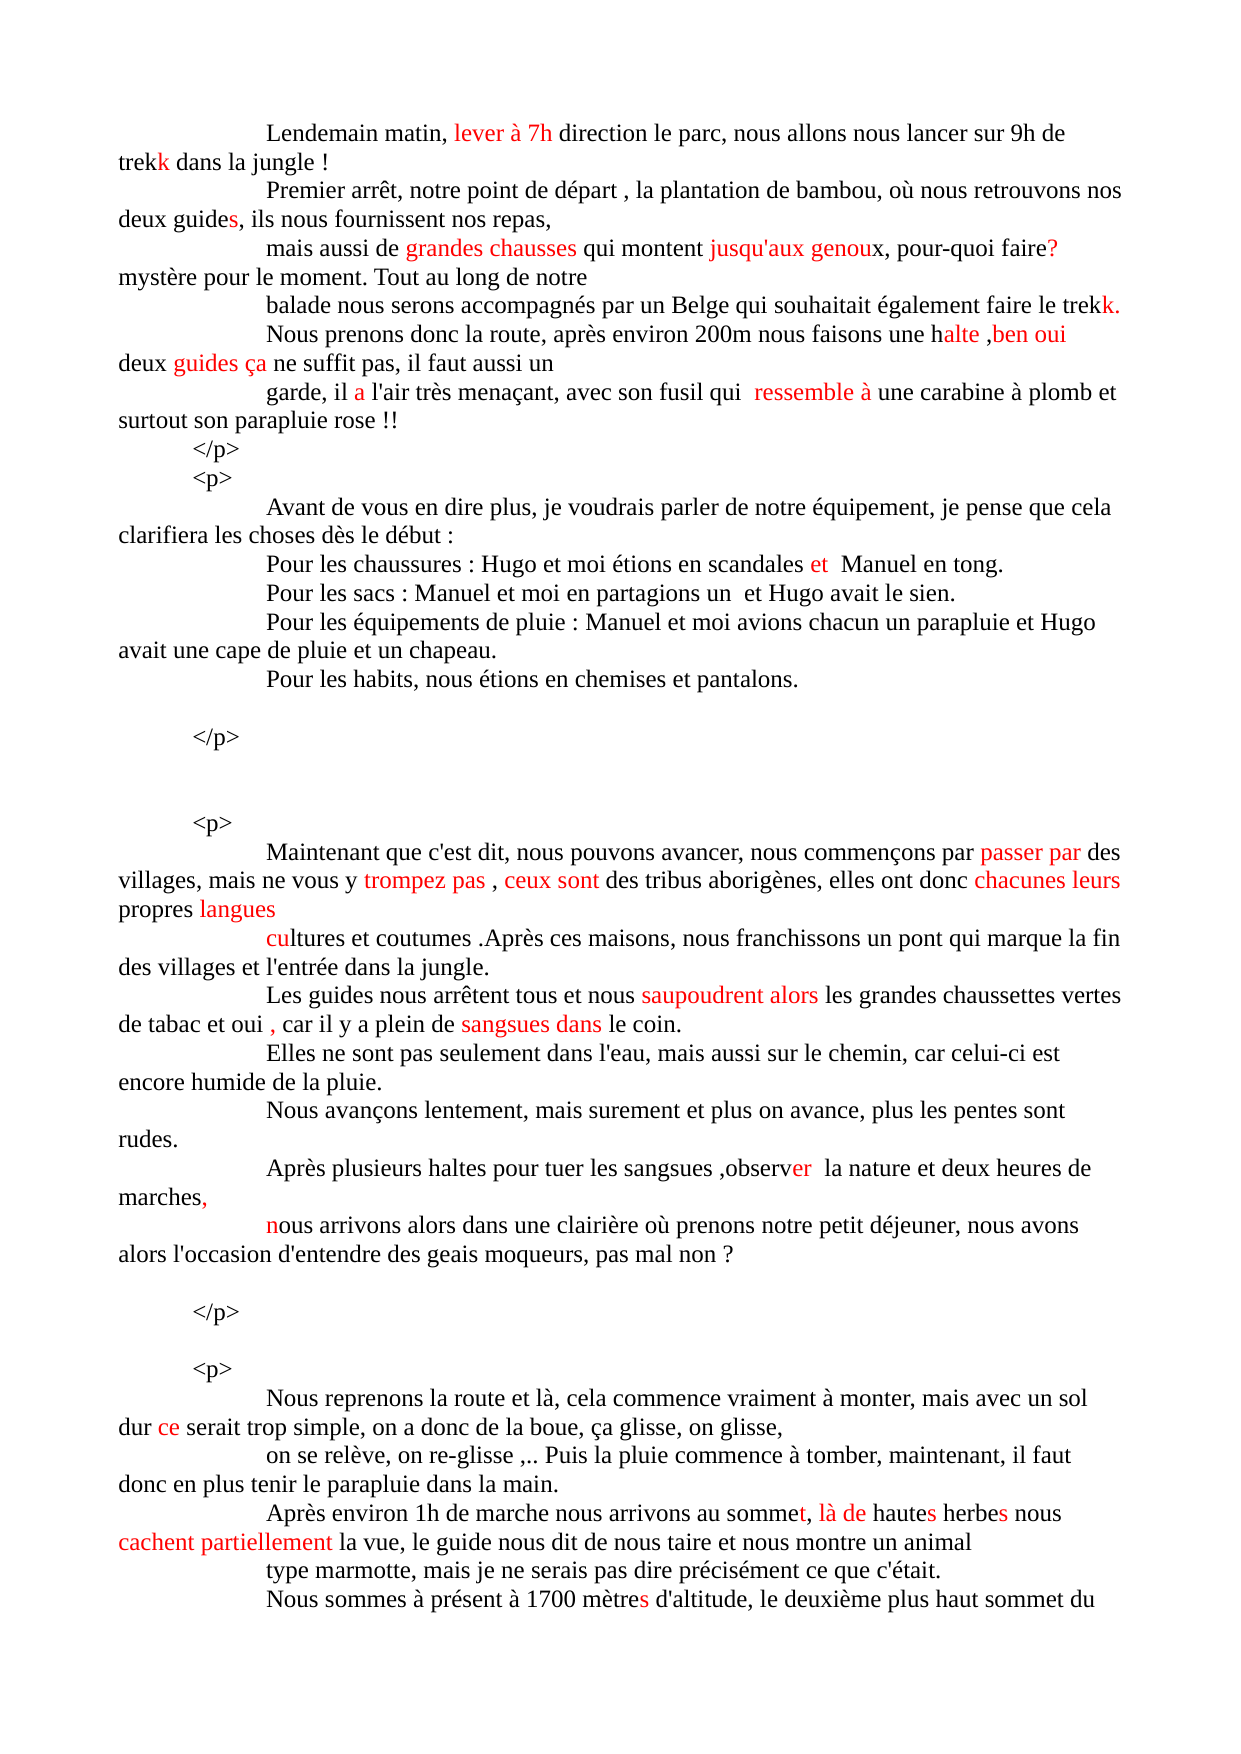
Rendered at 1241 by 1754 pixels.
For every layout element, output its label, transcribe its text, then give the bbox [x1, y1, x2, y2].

text Pour les chaussures : Hugo et moi étions en scandales et Manuel en tong. [118, 549, 1122, 578]
text cultures et coutumes .Après ces maisons, nous franchissons un pont qui marque la fin des villages et l'entrée dans la jungle. [118, 923, 1122, 981]
text </p> [118, 434, 1122, 463]
text Nous avançons lentement, mais surement et plus on avance, plus les pentes sont rudes. [118, 1096, 1122, 1153]
text type marmotte, mais je ne serais pas dire précisément ce que c'était. [118, 1556, 1122, 1584]
text mais aussi de grandes chausses qui montent jusqu'aux genoux, pour-quoi faire? mystère pour le moment. Tout au long de notre [118, 233, 1122, 291]
text Avant de vous en dire plus, je voudrais parler de notre équipement, je pense que cela clarifiera les choses dès le début : [118, 492, 1122, 549]
text Maintenant que c'est dit, nous pouvons avancer, nous commençons par passer par des villages, mais ne vous y trompez pas , ceux sont des tribus aborigènes, elles ont donc chacunes leurs propres langues [118, 837, 1122, 923]
text Les guides nous arrêtent tous et nous saupoudrent alors les grandes chaussettes vertes de tabac et oui , car il y a plein de sangsues dans le coin. [118, 981, 1122, 1038]
text nous arrivons alors dans une clairière où prenons notre petit déjeuner, nous avons alors l'occasion d'entendre des geais moqueurs, pas mal non ? [118, 1211, 1122, 1268]
text Après plusieurs haltes pour tuer les sangsues ,observer la nature et deux heures de marches, [118, 1153, 1122, 1211]
text balade nous serons accompagnés par un Belge qui souhaitait également faire le trekk. [118, 291, 1122, 319]
text </p> [118, 722, 1122, 751]
text Lendemain matin, lever à 7h direction le parc, nous allons nous lancer sur 9h de trekk dans la jungle ! [118, 118, 1122, 176]
text Nous reprenons la route et là, cela commence vraiment à monter, mais avec un sol dur ce serait trop simple, on a donc de la boue, ça glisse, on glisse, [118, 1383, 1122, 1441]
text Pour les habits, nous étions en chemises et pantalons. [118, 664, 1122, 693]
text </p> [118, 1297, 1122, 1326]
text Premier arrêt, notre point de départ , la plantation de bambou, où nous retrouvons nos deux guides, ils nous fournissent nos repas, [118, 176, 1122, 233]
text Nous prenons donc la route, après environ 200m nous faisons une halte ,ben oui deux guides ça ne suffit pas, il faut aussi un [118, 319, 1122, 377]
text <p> [118, 1354, 1122, 1383]
text Après environ 1h de marche nous arrivons au sommet, là de hautes herbes nous cachent partiellement la vue, le guide nous dit de nous taire et nous montre un animal [118, 1498, 1122, 1556]
text <p> [118, 808, 1122, 837]
text Elles ne sont pas seulement dans l'eau, mais aussi sur le chemin, car celui-ci est encore humide de la pluie. [118, 1038, 1122, 1096]
text on se relève, on re-glisse ,.. Puis la pluie commence à tomber, maintenant, il faut donc en plus tenir le parapluie dans la main. [118, 1441, 1122, 1498]
text Pour les équipements de pluie : Manuel et moi avions chacun un parapluie et Hugo avait une cape de pluie et un chapeau. [118, 607, 1122, 664]
text Nous sommes à présent à 1700 mètres d'altitude, le deuxième plus haut sommet du [118, 1584, 1122, 1613]
text Pour les sacs : Manuel et moi en partagions un et Hugo avait le sien. [118, 578, 1122, 607]
text garde, il a l'air très menaçant, avec son fusil qui ressemble à une carabine à plomb et surtout son parapluie rose !! [118, 377, 1122, 434]
text <p> [118, 463, 1122, 492]
